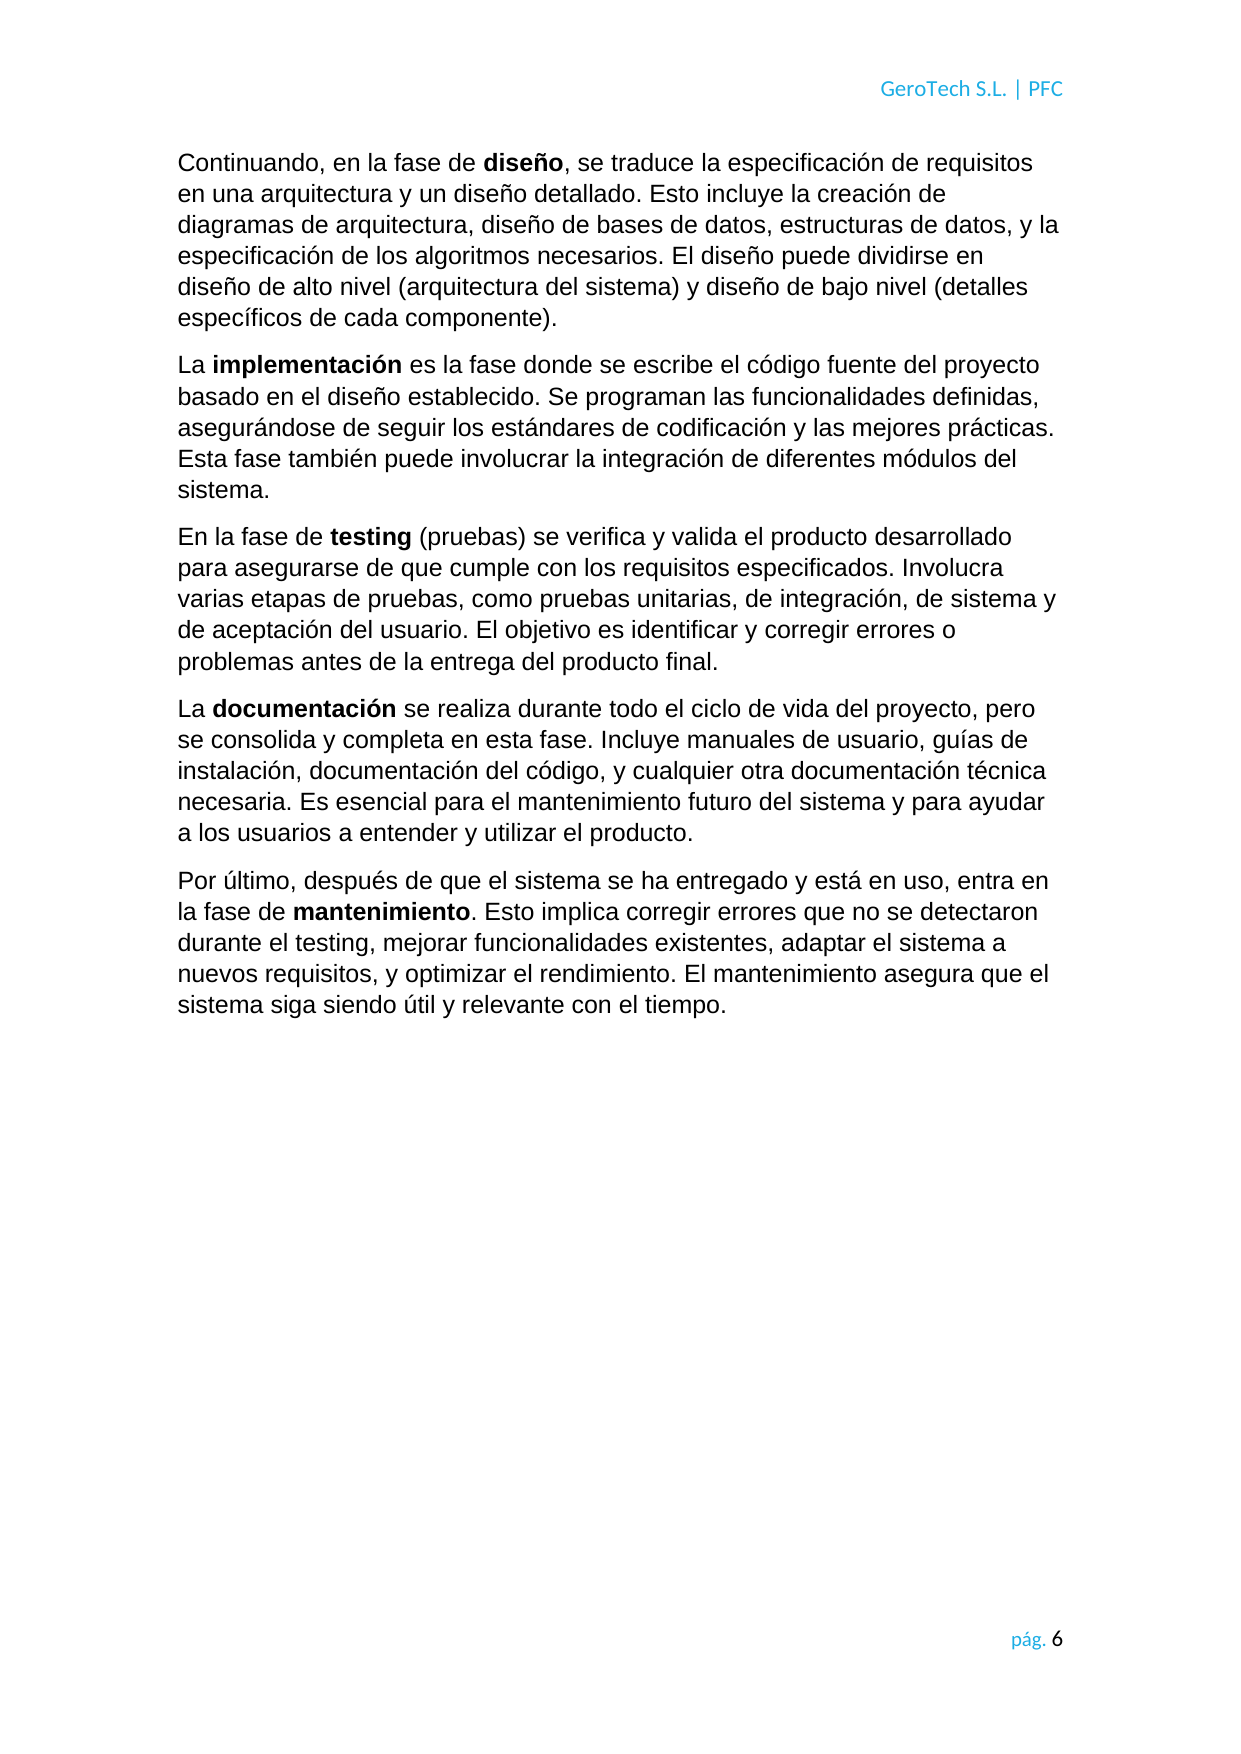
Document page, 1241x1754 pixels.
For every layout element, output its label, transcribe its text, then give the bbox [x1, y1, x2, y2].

text En la fase de testing (pruebas) se verifica y valida el producto desarrollado para asegurarse de que cumple con los requisitos especificados. Involucra varias etapas de pruebas, como pruebas unitarias, de integración, de sistema y de aceptación del usuario. El objetivo es identificar y corregir errores o problemas antes de la entrega del producto final. [177, 522, 1063, 675]
text La documentación se realiza durante todo el ciclo de vida del proyecto, pero se consolida y completa en esta fase. Incluye manuales de usuario, guías de instalación, documentación del código, y cualquier otra documentación técnica necesaria. Es esencial para el mantenimiento futuro del sistema y para ayudar a los usuarios a entender y utilizar el producto. [177, 694, 1063, 847]
text La implementación es la fase donde se escribe el código fuente del proyecto basado en el diseño establecido. Se programan las funcionalidades definidas, asegurándose de seguir los estándares de codificación y las mejores prácticas. Esta fase también puede involucrar la integración de diferentes módulos del sistema. [177, 351, 1063, 503]
text Continuando, en la fase de diseño, se traduce la especificación de requisitos en una arquitectura y un diseño detallado. Esto incluye la creación de diagramas de arquitectura, diseño de bases de datos, estructuras de datos, y la especificación de los algoritmos necesarios. El diseño puede dividirse en diseño de alto nivel (arquitectura del sistema) y diseño de bajo nivel (detalles específicos de cada componente). [177, 148, 1063, 332]
text Por último, después de que el sistema se ha entregado y está en uso, entra en la fase de mantenimiento. Esto implica corregir errores que no se detectaron durante el testing, mejorar funcionalidades existentes, adaptar el sistema a nuevos requisitos, y optimizar el rendimiento. El mantenimiento asegura que el sistema siga siendo útil y relevante con el tiempo. [177, 866, 1063, 1019]
